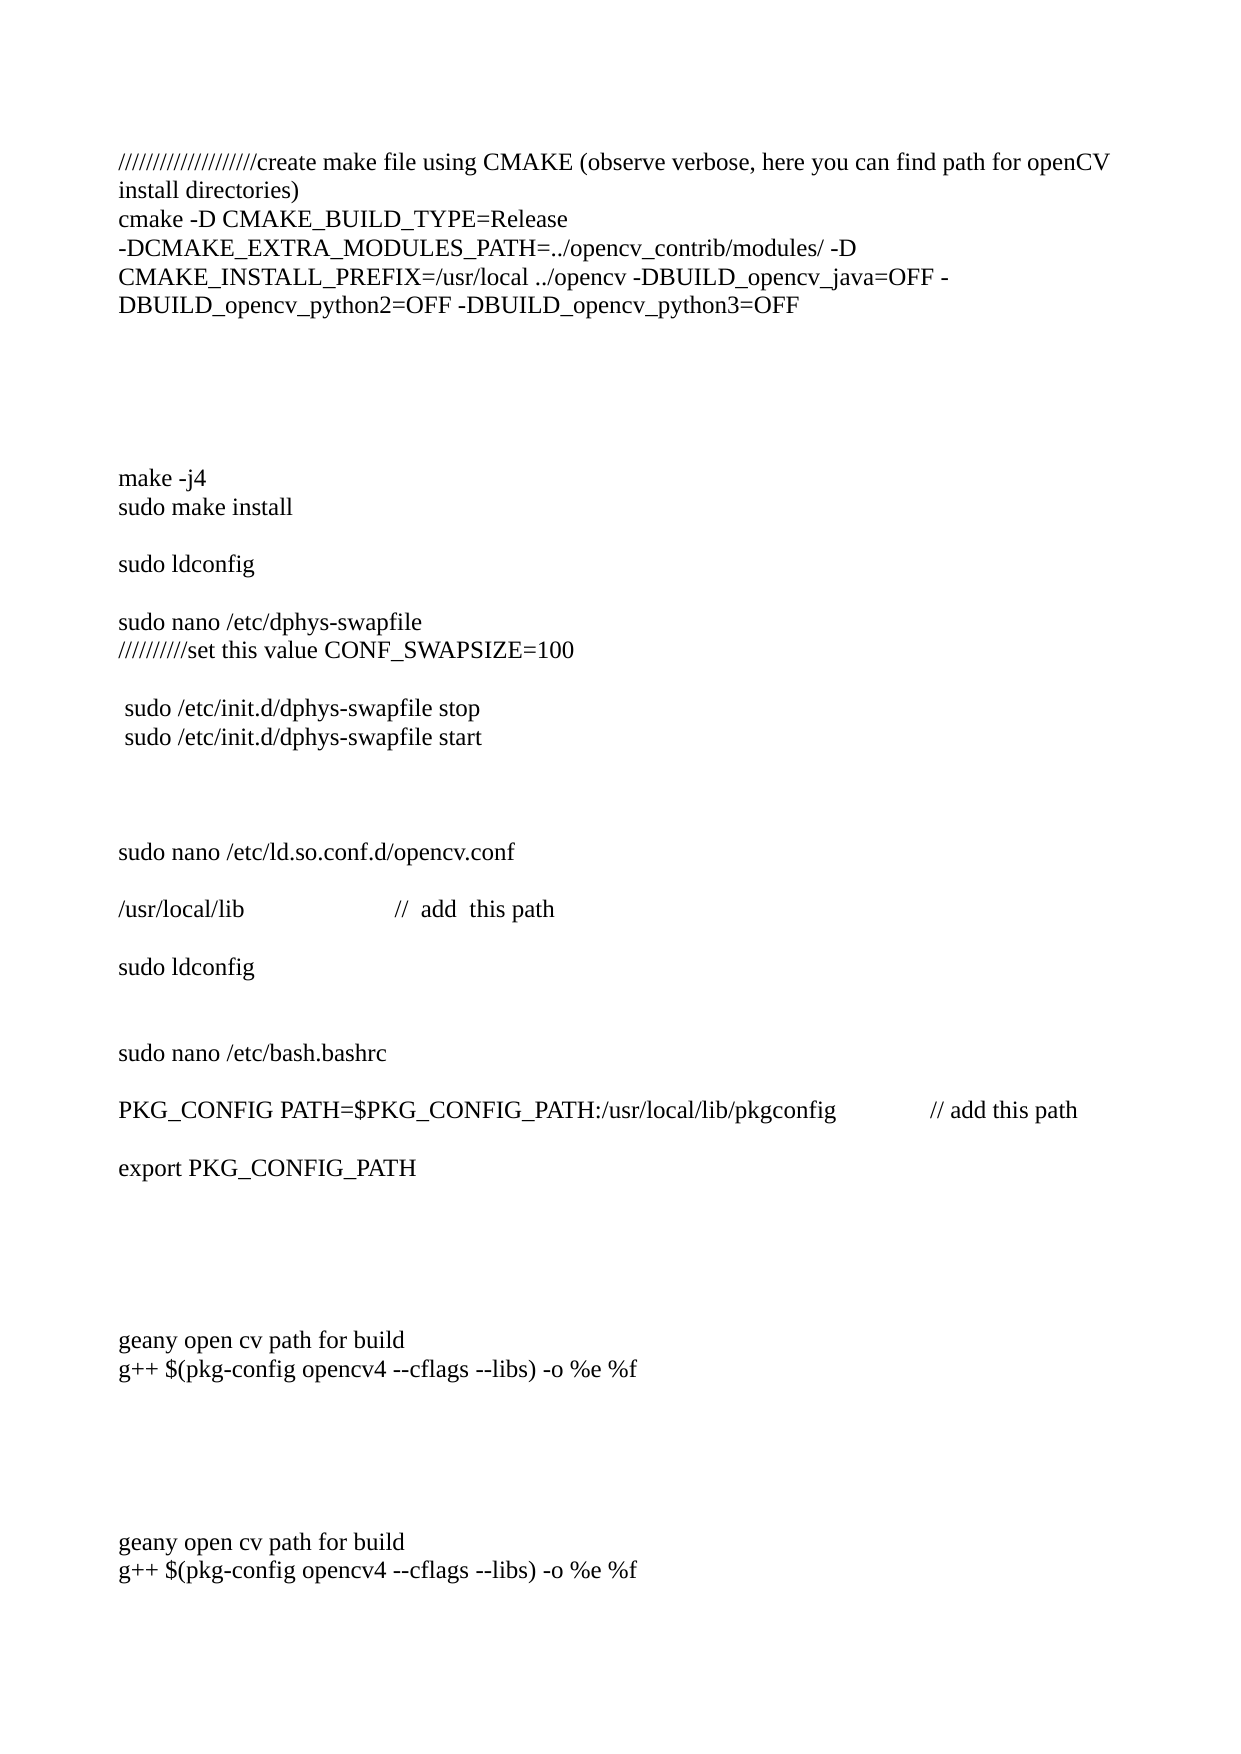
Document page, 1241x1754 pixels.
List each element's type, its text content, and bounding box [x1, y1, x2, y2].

text sudo nano /etc/dphys-swapfile [118, 607, 1122, 636]
text sudo ldconfig [118, 549, 1122, 578]
text geany open cv path for build [118, 1527, 1122, 1556]
text g++ $(pkg-config opencv4 --cflags --libs) -o %e %f [118, 1354, 1122, 1383]
text sudo nano /etc/bash.bashrc [118, 1038, 1122, 1067]
text cmake -D CMAKE_BUILD_TYPE=Release -DCMAKE_EXTRA_MODULES_PATH=../opencv_contrib/modules/ -D CMAKE_INSTALL_PREFIX=/usr/local ../opencv -DBUILD_opencv_java=OFF -DBUILD_opencv_python2=OFF -DBUILD_opencv_python3=OFF [118, 204, 1122, 319]
text g++ $(pkg-config opencv4 --cflags --libs) -o %e %f [118, 1556, 1122, 1584]
text PKG_CONFIG PATH=$PKG_CONFIG_PATH:/usr/local/lib/pkgconfig // add this path [118, 1096, 1122, 1124]
text sudo /etc/init.d/dphys-swapfile stop [118, 693, 1122, 722]
text sudo /etc/init.d/dphys-swapfile start [118, 722, 1122, 751]
text geany open cv path for build [118, 1326, 1122, 1354]
text make -j4 [118, 463, 1122, 492]
text //////////set this value CONF_SWAPSIZE=100 [118, 636, 1122, 664]
text ////////////////////create make file using CMAKE (observe verbose, here you can find path for openCV install directories) [118, 147, 1122, 204]
text sudo nano /etc/ld.so.conf.d/opencv.conf [118, 837, 1122, 866]
text export PKG_CONFIG_PATH [118, 1153, 1122, 1182]
text sudo ldconfig [118, 952, 1122, 981]
text /usr/local/lib // add this path [118, 894, 1122, 923]
text sudo make install [118, 492, 1122, 521]
